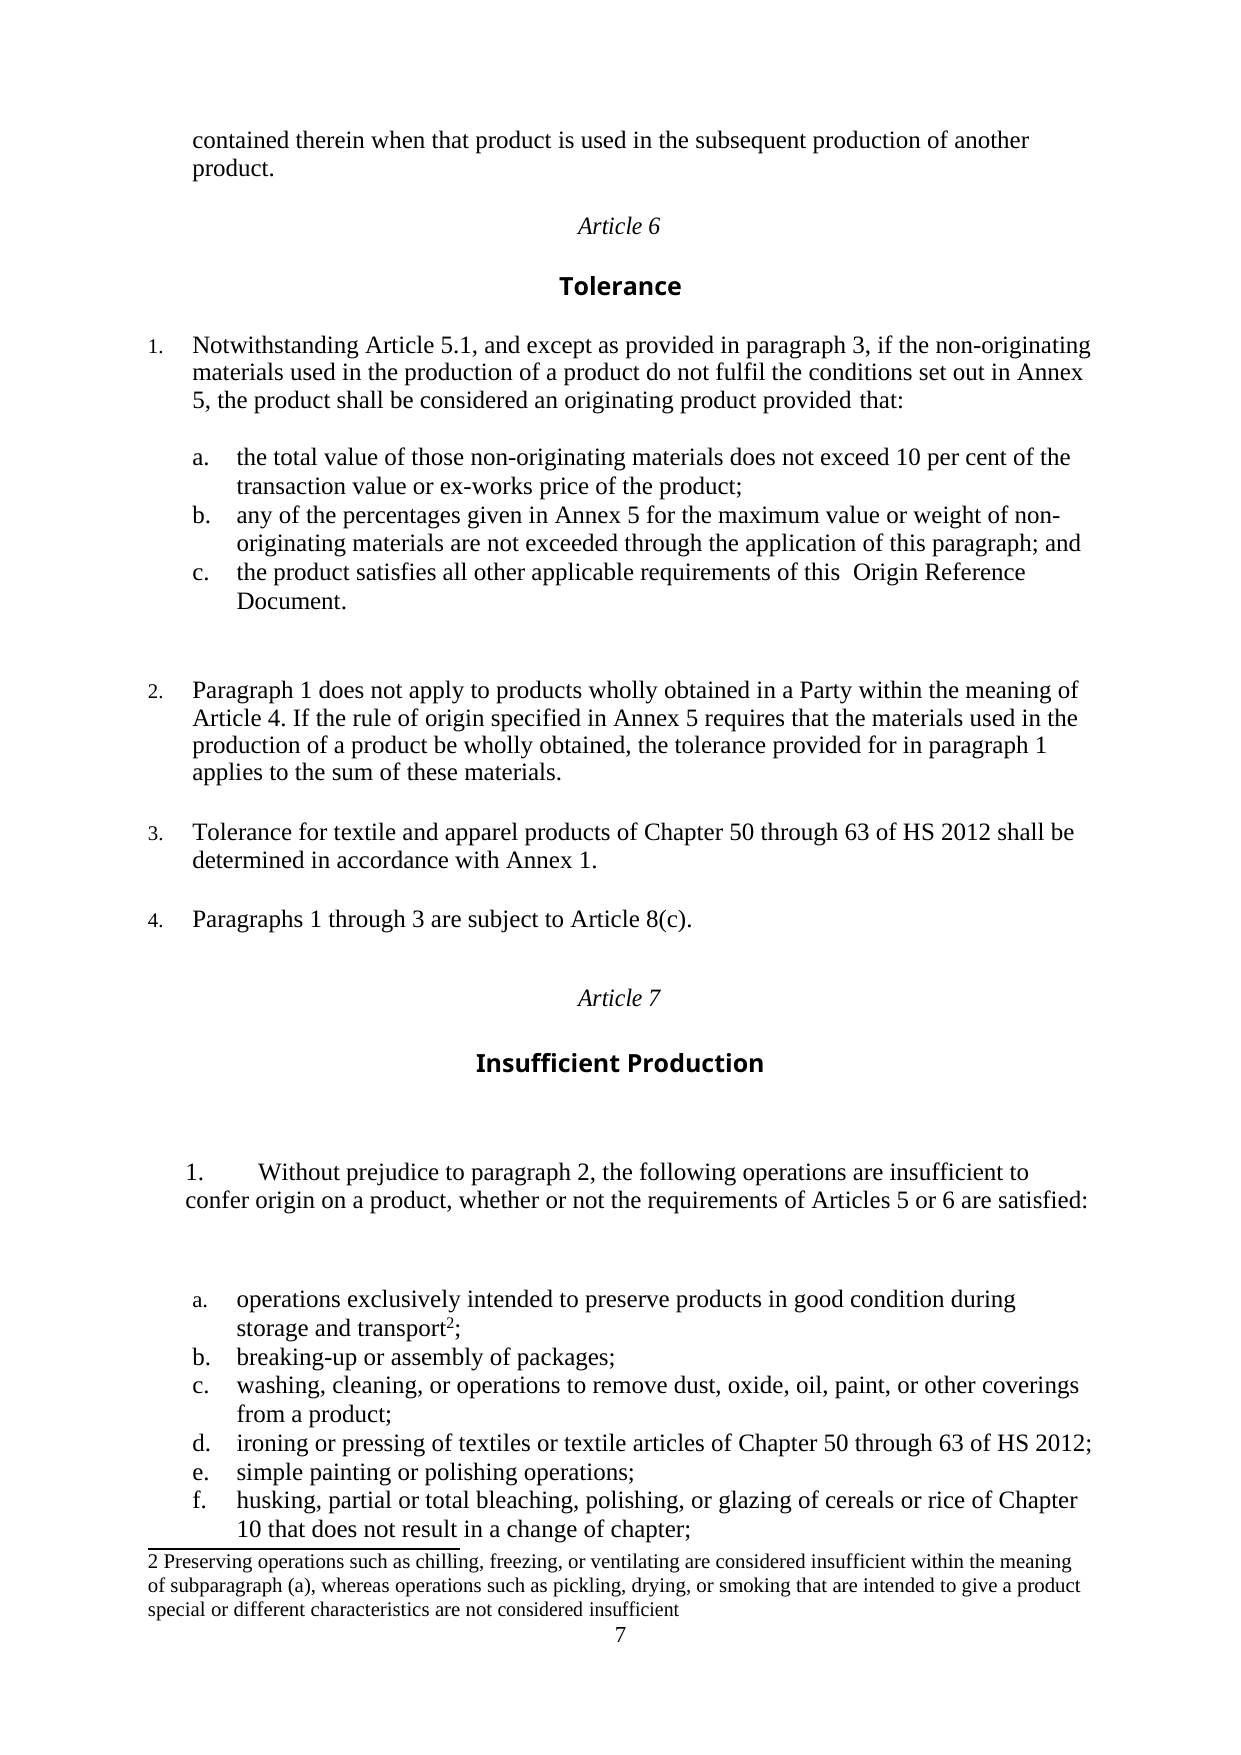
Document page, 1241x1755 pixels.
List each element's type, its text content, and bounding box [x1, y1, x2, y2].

list the product satisfies all other applicable requirements of this Origin Reference Document. [192, 557, 1093, 615]
list washing, cleaning, or operations to remove dust, oxide, oil, paint, or other coverings from a product; [192, 1371, 1093, 1428]
list ironing or pressing of textiles or textile articles of Chapter 50 through 63 of HS 2012; [192, 1428, 1093, 1457]
list contained therein when that product is used in the subsequent production of another product. [148, 125, 1093, 182]
list Preserving operations such as chilling, freezing, or ventilating are considered insufficient within the meaning of subparagraph (a), whereas operations such as pickling, drying, or smoking that are intended to give a product special or different characteristics are not considered insufficient [148, 1549, 1093, 1621]
text Article 6 [148, 211, 1093, 240]
list the total value of those non-originating materials does not exceed 10 per cent of the transaction value or ex-works price of the product; [192, 442, 1093, 500]
list husking, partial or total bleaching, polishing, or glazing of cereals or rice of Chapter 10 that does not result in a change of chapter; [192, 1486, 1093, 1543]
list Paragraphs 1 through 3 are subject to Article 8(c). [148, 906, 1093, 933]
list breaking-up or assembly of packages; [192, 1342, 1093, 1371]
text Tolerance [148, 268, 1093, 303]
list Tolerance for textile and apparel products of Chapter 50 through 63 of HS 2012 shall be determined in accordance with Annex 1. [148, 819, 1093, 873]
list operations exclusively intended to preserve products in good condition during storage and transport; [192, 1284, 1093, 1342]
list Without prejudice to paragraph 2, the following operations are insufficient to confer origin on a product, whether or not the requirements of Articles 5 or 6 are satisfied: [185, 1159, 1093, 1214]
list Paragraph 1 does not apply to products wholly obtained in a Party within the meaning of Article 4. If the rule of origin specified in Annex 5 requires that the materials used in the production of a product be wholly obtained, the tolerance provided for in paragraph 1 applies to the sum of these materials. [148, 677, 1093, 786]
list Notwithstanding Article 5.1, and except as provided in paragraph 3, if the non-originating materials used in the production of a product do not fulfil the conditions set out in Annex 5, the product shall be considered an originating product provided that: [148, 331, 1093, 413]
text Insufficient Production [148, 1046, 1093, 1080]
text Article 7 [148, 983, 1093, 1012]
list any of the percentages given in Annex 5 for the maximum value or weight of non-originating materials are not exceeded through the application of this paragraph; and [192, 500, 1093, 557]
list simple painting or polishing operations; [192, 1457, 1093, 1486]
